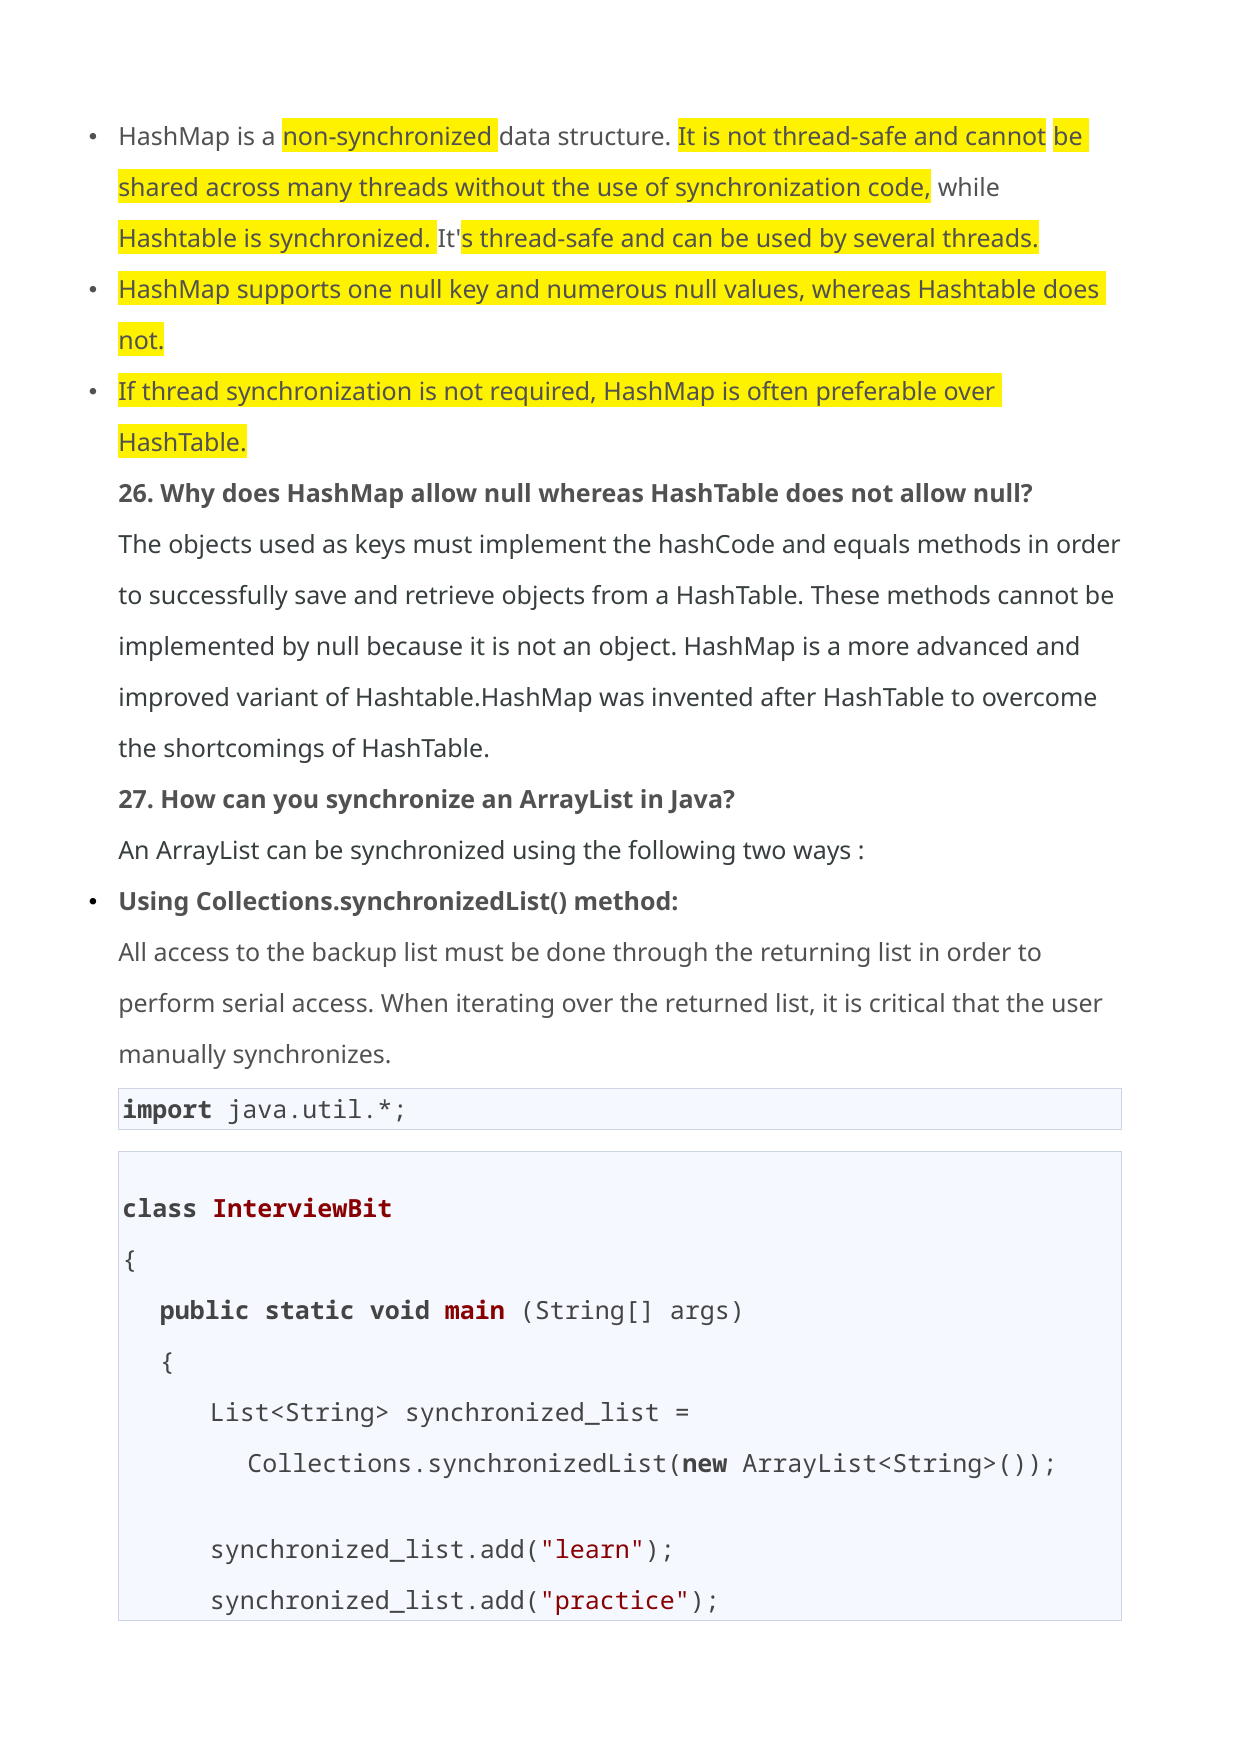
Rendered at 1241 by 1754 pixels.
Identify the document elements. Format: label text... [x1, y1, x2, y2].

subtitle 26. Why does HashMap allow null whereas HashTable does not allow null? [118, 475, 1122, 509]
text { [119, 1237, 1121, 1275]
text synchronized_list.add("practice"); [119, 1579, 1121, 1620]
text public static void main (String[] args) [119, 1288, 1121, 1326]
text Collections.synchronizedList(new ArrayList<String>()); [119, 1441, 1121, 1479]
text synchronized_list.add("learn"); [119, 1528, 1121, 1566]
text import java.util.*; [119, 1089, 1121, 1129]
text An ArrayList can be synchronized using the following two ways : [118, 833, 1122, 867]
list HashMap is a non-synchronized data structure. It is not thread-safe and cannot be shared across many threads without the use of synchronization code, while Hashtable is synchronized. It's thread-safe and can be used by several threads. [118, 118, 1122, 254]
text class InterviewBit [119, 1186, 1121, 1224]
text { [119, 1339, 1121, 1377]
subtitle 27. How can you synchronize an ArrayList in Java? [118, 782, 1122, 816]
list HashMap supports one null key and numerous null values, whereas Hashtable does not. [118, 271, 1122, 356]
list Using Collections.synchronizedList() method: All access to the backup list must be done through the returning list in order to perform serial access. When iterating over the returned list, it is critical that the user manually synchronizes. [118, 884, 1122, 1071]
text List<String> synchronized_list = [119, 1390, 1121, 1428]
list If thread synchronization is not required, HashMap is often preferable over HashTable. [118, 373, 1122, 458]
text The objects used as keys must implement the hashCode and equals methods in order to successfully save and retrieve objects from a HashTable. These methods cannot be implemented by null because it is not an object. HashMap is a more advanced and improved variant of Hashtable.HashMap was invented after HashTable to overcome the shortcomings of HashTable. [118, 526, 1122, 765]
